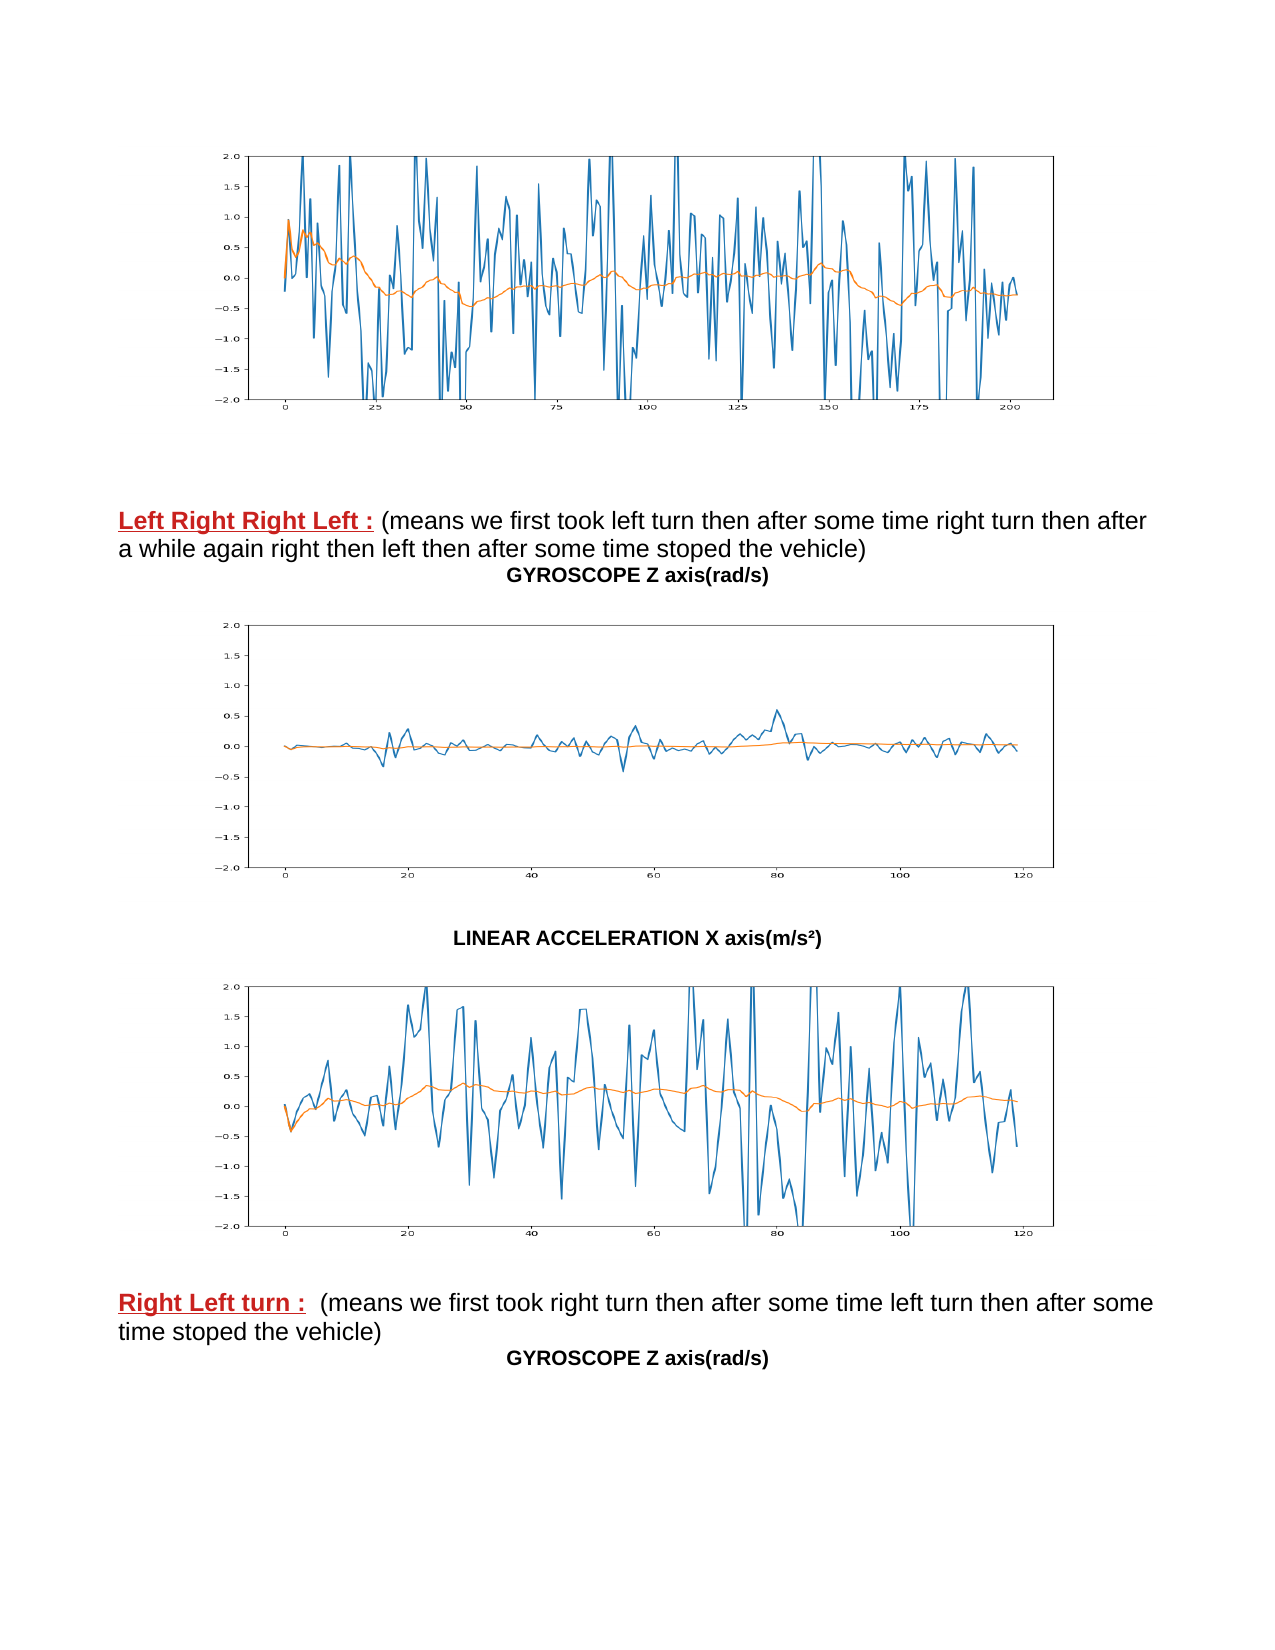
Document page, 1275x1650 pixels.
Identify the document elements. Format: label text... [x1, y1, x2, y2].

text Left Right Right Left : (means we first took left turn then after some time right turn then after a while again right then left then after some time stoped the vehicle) [118, 506, 1157, 563]
text GYROSCOPE Z axis(rad/s) [118, 563, 1157, 587]
text LINEAR ACCELERATION X axis(m/s²) [118, 925, 1157, 949]
picture [118, 949, 1157, 1260]
text GYROSCOPE Z axis(rad/s) [118, 1346, 1157, 1369]
picture [118, 118, 1157, 434]
text Right Left turn : (means we first took right turn then after some time left turn then after some time stoped the vehicle) [118, 1288, 1157, 1346]
picture [118, 587, 1157, 902]
